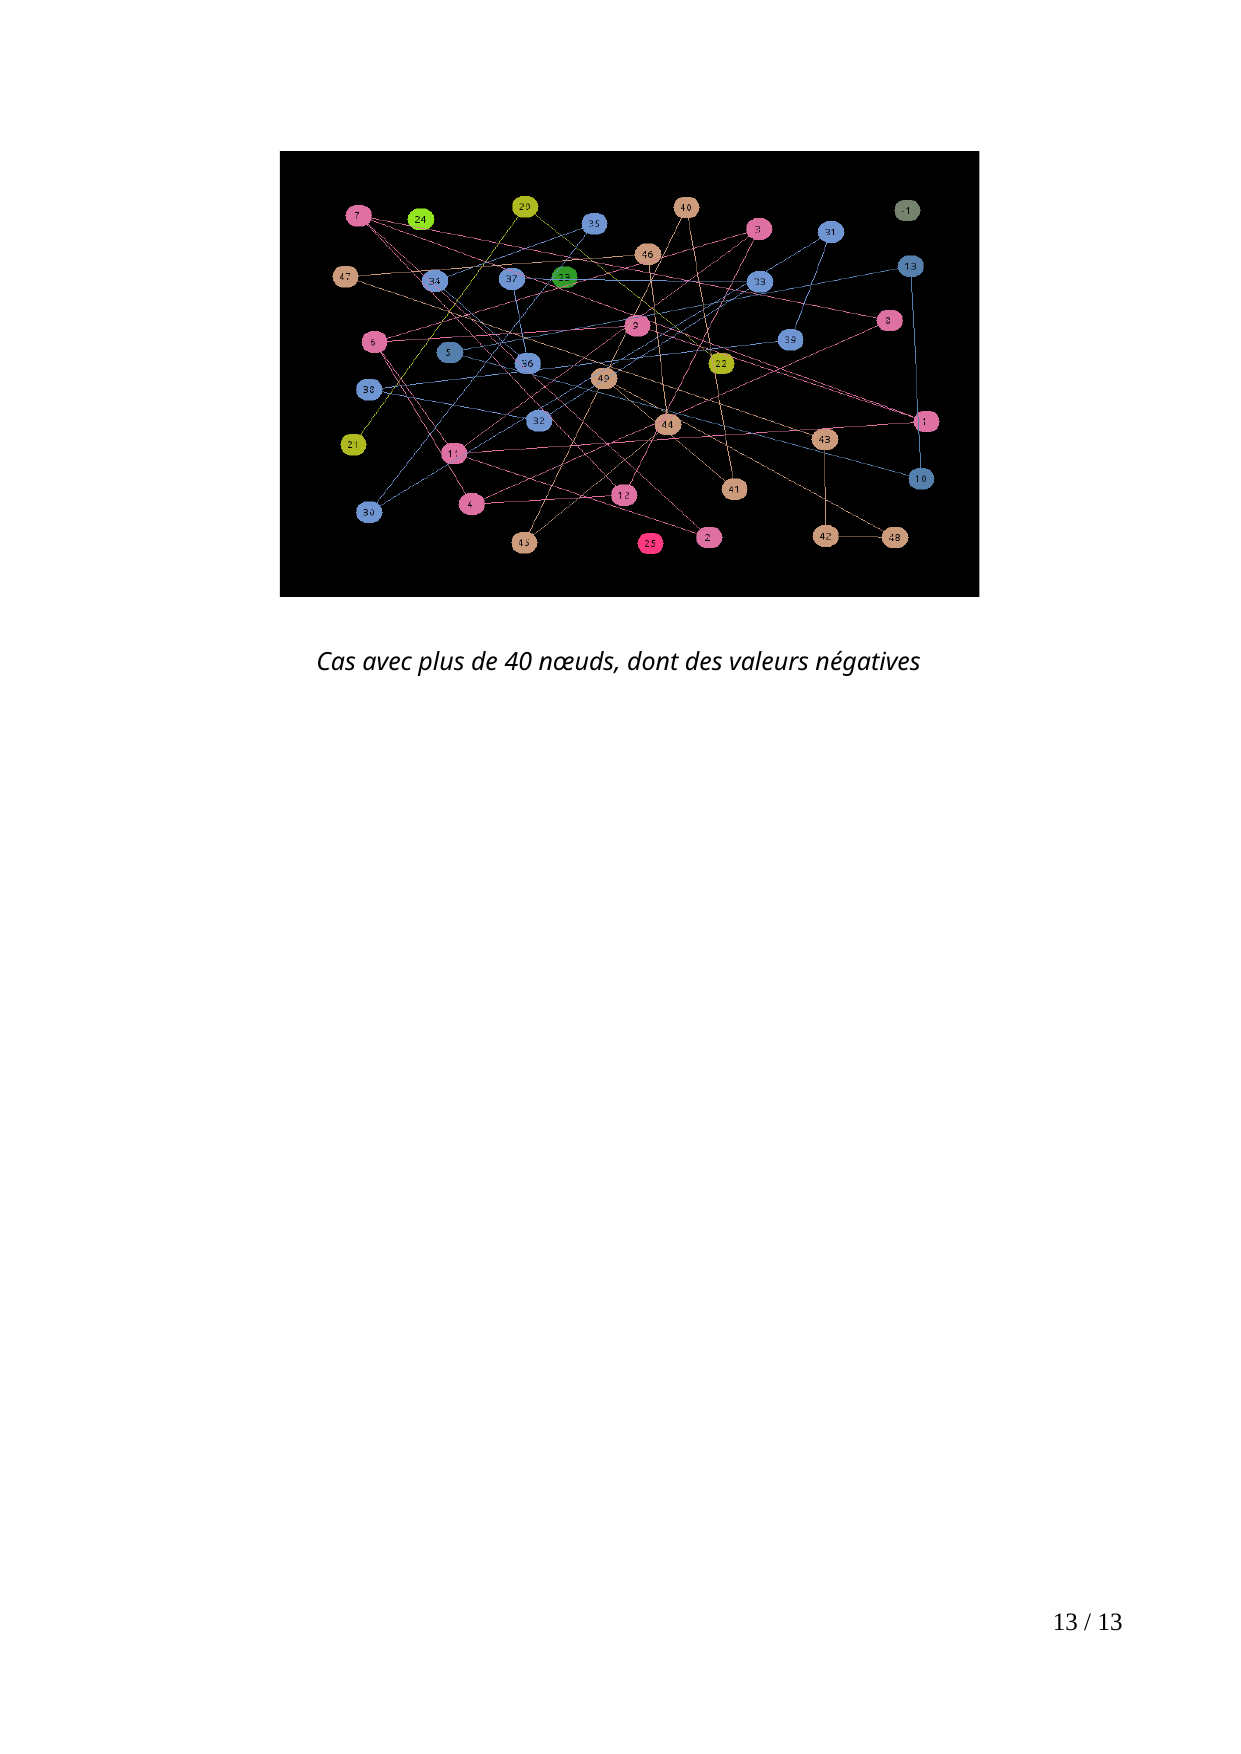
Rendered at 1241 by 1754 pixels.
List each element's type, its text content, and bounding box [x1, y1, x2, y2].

text Cas avec plus de 40 nœuds, dont des valeurs négatives [118, 643, 1122, 678]
picture [279, 151, 980, 597]
